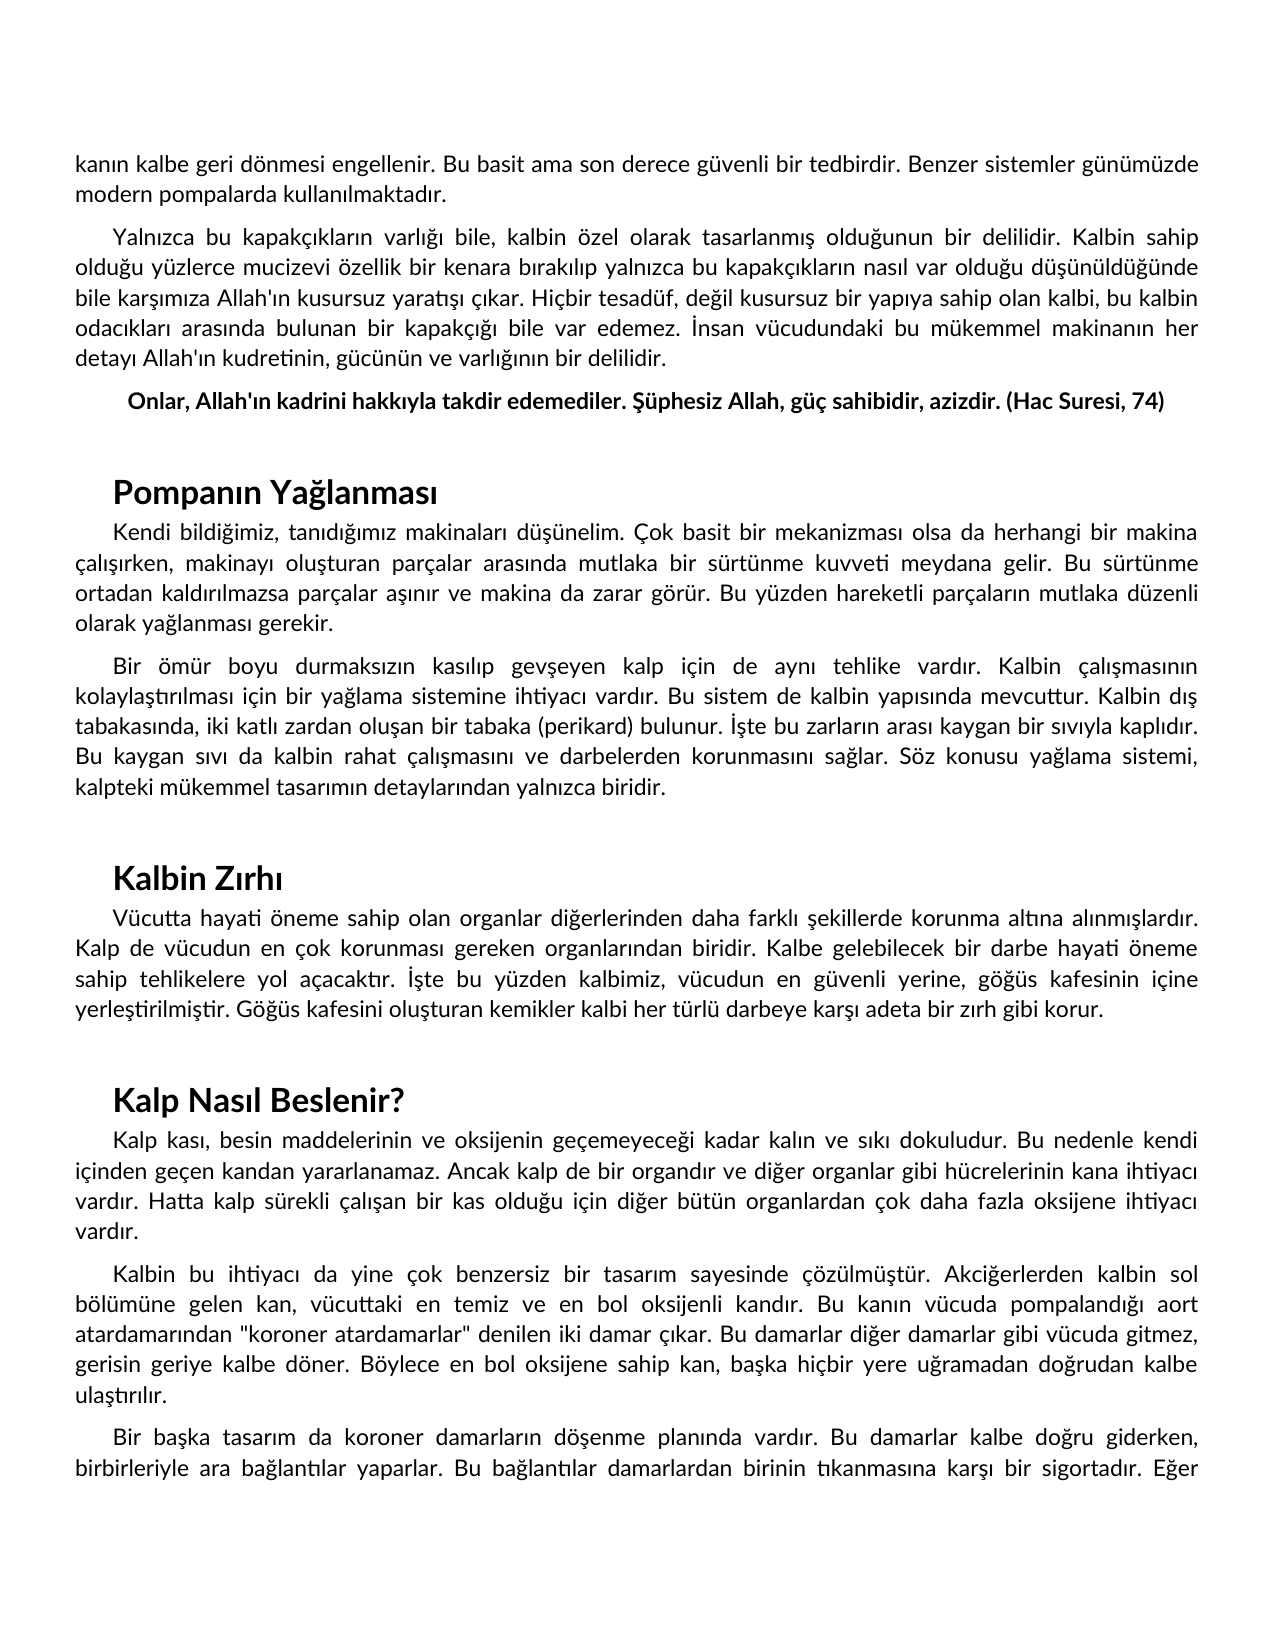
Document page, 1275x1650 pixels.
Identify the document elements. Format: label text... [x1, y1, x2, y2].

subtitle Pompanın Yağlanması [112, 472, 1200, 512]
text Bir başka tasarım da koroner damarların döşenme planında vardır. Bu damarlar kalbe doğru giderken, birbirleriyle ara bağlantılar yaparlar. Bu bağlantılar damarlardan birinin tıkanmasına karşı bir sigortadır. Eğer [75, 1423, 1200, 1481]
text Bir ömür boyu durmaksızın kasılıp gevşeyen kalp için de aynı tehlike vardır. Kalbin çalışmasının kolaylaştırılması için bir yağlama sistemine ihtiyacı vardır. Bu sistem de kalbin yapısında mevcuttur. Kalbin dış tabakasında, iki katlı zardan oluşan bir tabaka (perikard) bulunur. İşte bu zarların arası kaygan bir sıvıyla kaplıdır. Bu kaygan sıvı da kalbin rahat çalışmasını ve darbelerden korunmasını sağlar. Söz konusu yağlama sistemi, kalpteki mükemmel tasarımın detaylarından yalnızca biridir. [75, 651, 1200, 800]
text Yalnızca bu kapakçıkların varlığı bile, kalbin özel olarak tasarlanmış olduğunun bir delilidir. Kalbin sahip olduğu yüzlerce mucizevi özellik bir kenara bırakılıp yalnızca bu kapakçıkların nasıl var olduğu düşünüldüğünde bile karşımıza Allah'ın kusursuz yaratışı çıkar. Hiçbir tesadüf, değil kusursuz bir yapıya sahip olan kalbi, bu kalbin odacıkları arasında bulunan bir kapakçığı bile var edemez. İnsan vücudundaki bu mükemmel makinanın her detayı Allah'ın kudretinin, gücünün ve varlığının bir delilidir. [75, 223, 1200, 371]
text Kendi bildiğimiz, tanıdığımız makinaları düşünelim. Çok basit bir mekanizması olsa da herhangi bir makina çalışırken, makinayı oluşturan parçalar arasında mutlaka bir sürtünme kuvveti meydana gelir. Bu sürtünme ortadan kaldırılmazsa parçalar aşınır ve makina da zarar görür. Bu yüzden hareketli parçaların mutlaka düzenli olarak yağlanması gerekir. [75, 518, 1200, 636]
text kanın kalbe geri dönmesi engellenir. Bu basit ama son derece güvenli bir tedbirdir. Benzer sistemler günümüzde modern pompalarda kullanılmaktadır. [75, 150, 1200, 208]
text Kalp kası, besin maddelerinin ve oksijenin geçemeyeceği kadar kalın ve sıkı dokuludur. Bu nedenle kendi içinden geçen kandan yararlanamaz. Ancak kalp de bir organdır ve diğer organlar gibi hücrelerinin kana ihtiyacı vardır. Hatta kalp sürekli çalışan bir kas olduğu için diğer bütün organlardan çok daha fazla oksijene ihtiyacı vardır. [75, 1126, 1200, 1244]
text Vücutta hayati öneme sahip olan organlar diğerlerinden daha farklı şekillerde korunma altına alınmışlardır. Kalp de vücudun en çok korunması gereken organlarından biridir. Kalbe gelebilecek bir darbe hayati öneme sahip tehlikelere yol açacaktır. İşte bu yüzden kalbimiz, vücudun en güvenli yerine, göğüs kafesinin içine yerleştirilmiştir. Göğüs kafesini oluşturan kemikler kalbi her türlü darbeye karşı adeta bir zırh gibi korur. [75, 904, 1200, 1022]
text Onlar, Allah'ın kadrini hakkıyla takdir edemediler. Şüphesiz Allah, güç sahibidir, azizdir. (Hac Suresi, 74) [127, 386, 1177, 414]
subtitle Kalbin Zırhı [112, 858, 1200, 898]
text Kalbin bu ihtiyacı da yine çok benzersiz bir tasarım sayesinde çözülmüştür. Akciğerlerden kalbin sol bölümüne gelen kan, vücuttaki en temiz ve en bol oksijenli kandır. Bu kanın vücuda pompalandığı aort atardamarından "koroner atardamarlar" denilen iki damar çıkar. Bu damarlar diğer damarlar gibi vücuda gitmez, gerisin geriye kalbe döner. Böylece en bol oksijene sahip kan, başka hiçbir yere uğramadan doğrudan kalbe ulaştırılır. [75, 1259, 1200, 1408]
subtitle Kalp Nasıl Beslenir? [112, 1080, 1200, 1120]
